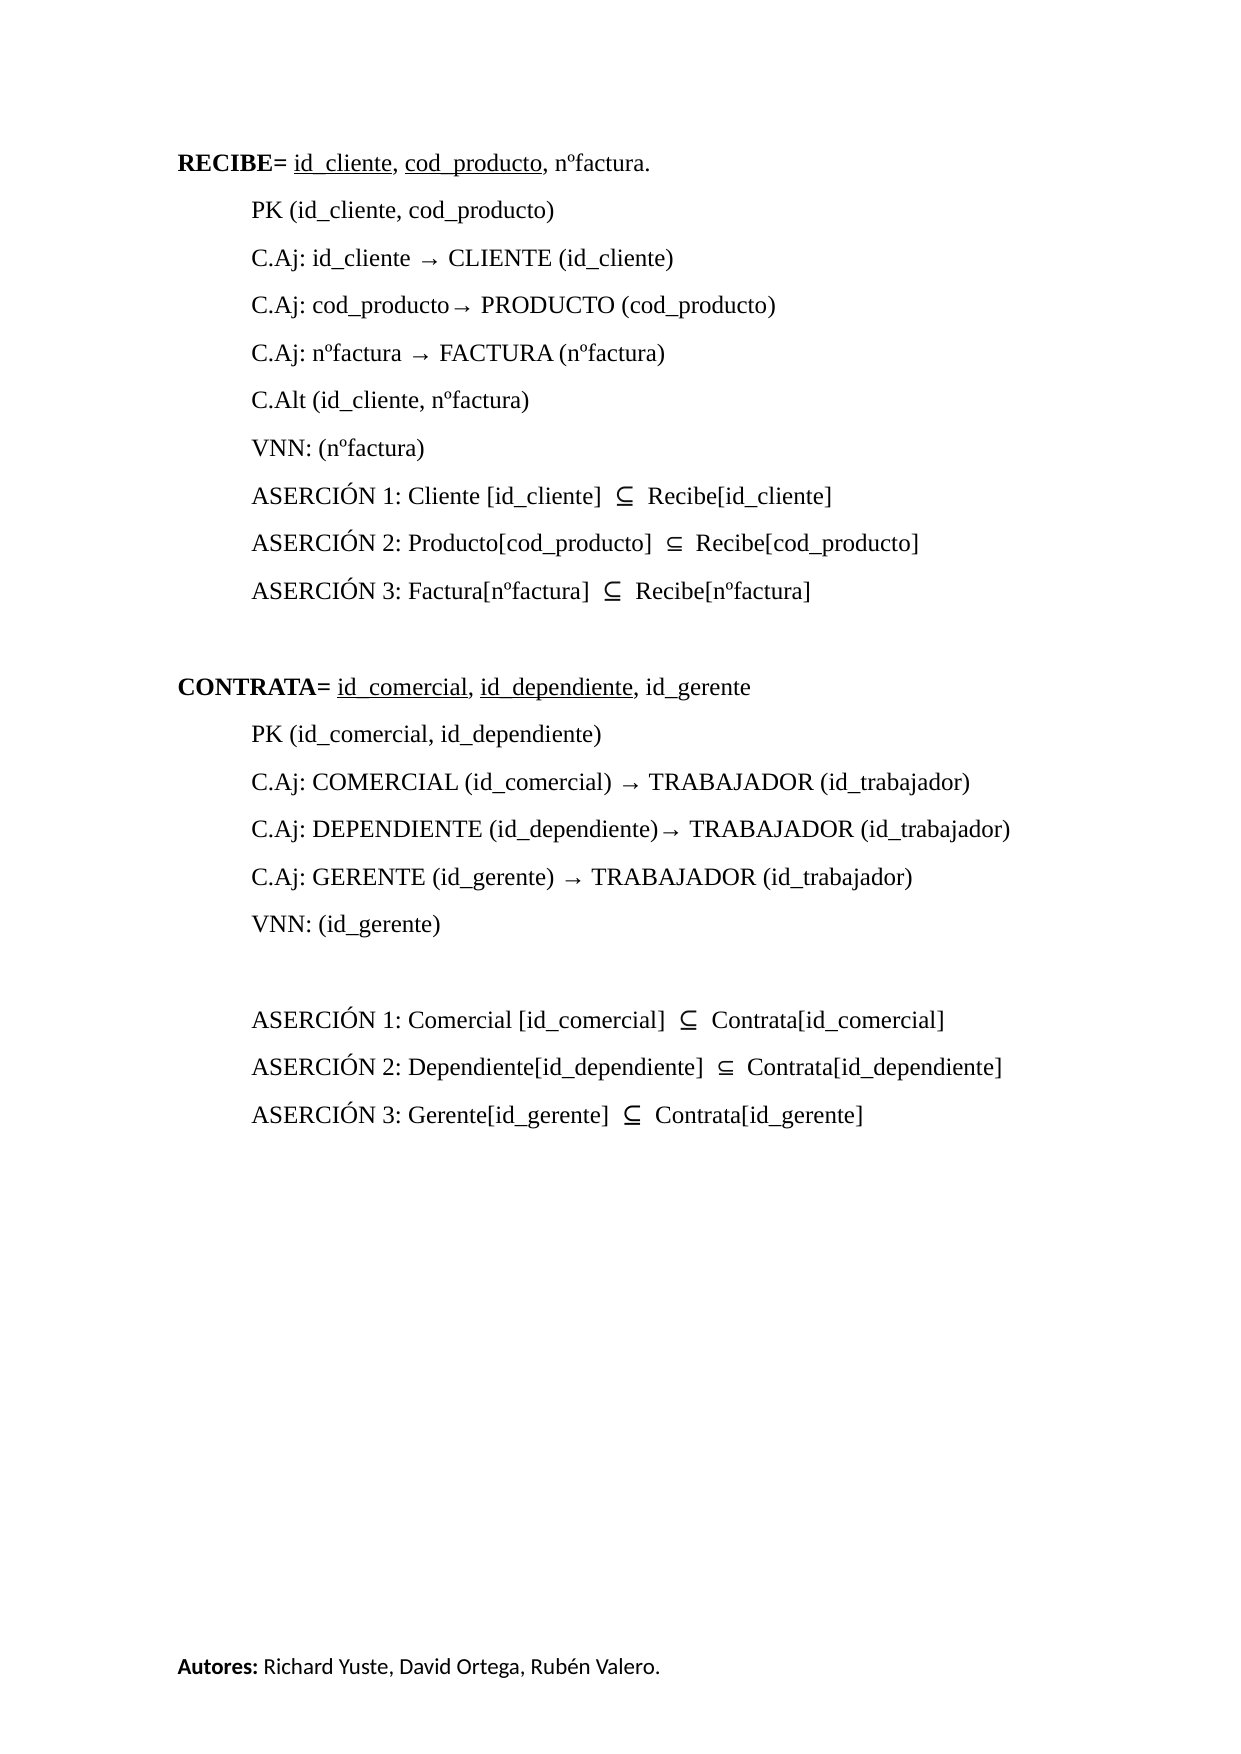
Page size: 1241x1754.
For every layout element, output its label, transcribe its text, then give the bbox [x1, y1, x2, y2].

text CONTRATA= id_comercial, id_dependiente, id_gerente [177, 672, 1063, 700]
text PK (id_cliente, cod_producto) [177, 195, 1063, 224]
text ASERCIÓN 3: Factura[nºfactura] ⊆ Recibe[nºfactura] [177, 576, 1063, 605]
text RECIBE= id_cliente, cod_producto, nºfactura. [177, 148, 1063, 176]
text VNN: (id_gerente) [177, 909, 1063, 938]
text C.Aj: DEPENDIENTE (id_dependiente)→ TRABAJADOR (id_trabajador) [177, 814, 1063, 843]
text C.Aj: id_cliente → CLIENTE (id_cliente) [177, 243, 1063, 272]
text ASERCIÓN 2: Dependiente[id_dependiente] ⊆ Contrata[id_dependiente] [177, 1052, 1063, 1081]
text ASERCIÓN 1: Comercial [id_comercial] ⊆ Contrata[id_comercial] [177, 1005, 1063, 1033]
text C.Aj: GERENTE (id_gerente) → TRABAJADOR (id_trabajador) [177, 862, 1063, 891]
text ASERCIÓN 1: Cliente [id_cliente] ⊆ Recibe[id_cliente] [177, 481, 1063, 509]
text C.Aj: cod_producto→ PRODUCTO (cod_producto ) [177, 290, 1063, 319]
text C.Alt (id_cliente, nºfactura) [177, 386, 1063, 414]
text C.Aj: nºfactura → FACTURA (nºfactura) [177, 338, 1063, 367]
text ASERCIÓN 2: Producto[cod_producto] ⊆ Recibe[cod_producto] [177, 528, 1063, 557]
text ASERCIÓN 3: Gerente[id_gerente] ⊆ Contrata[id_gerente] [177, 1100, 1063, 1129]
text VNN: (nºfactura) [177, 433, 1063, 462]
text PK (id_comercial, id_dependiente) [177, 719, 1063, 748]
text C.Aj: COMERCIAL (id_comercial) → TRABAJADOR (id_trabajador) [177, 767, 1063, 796]
